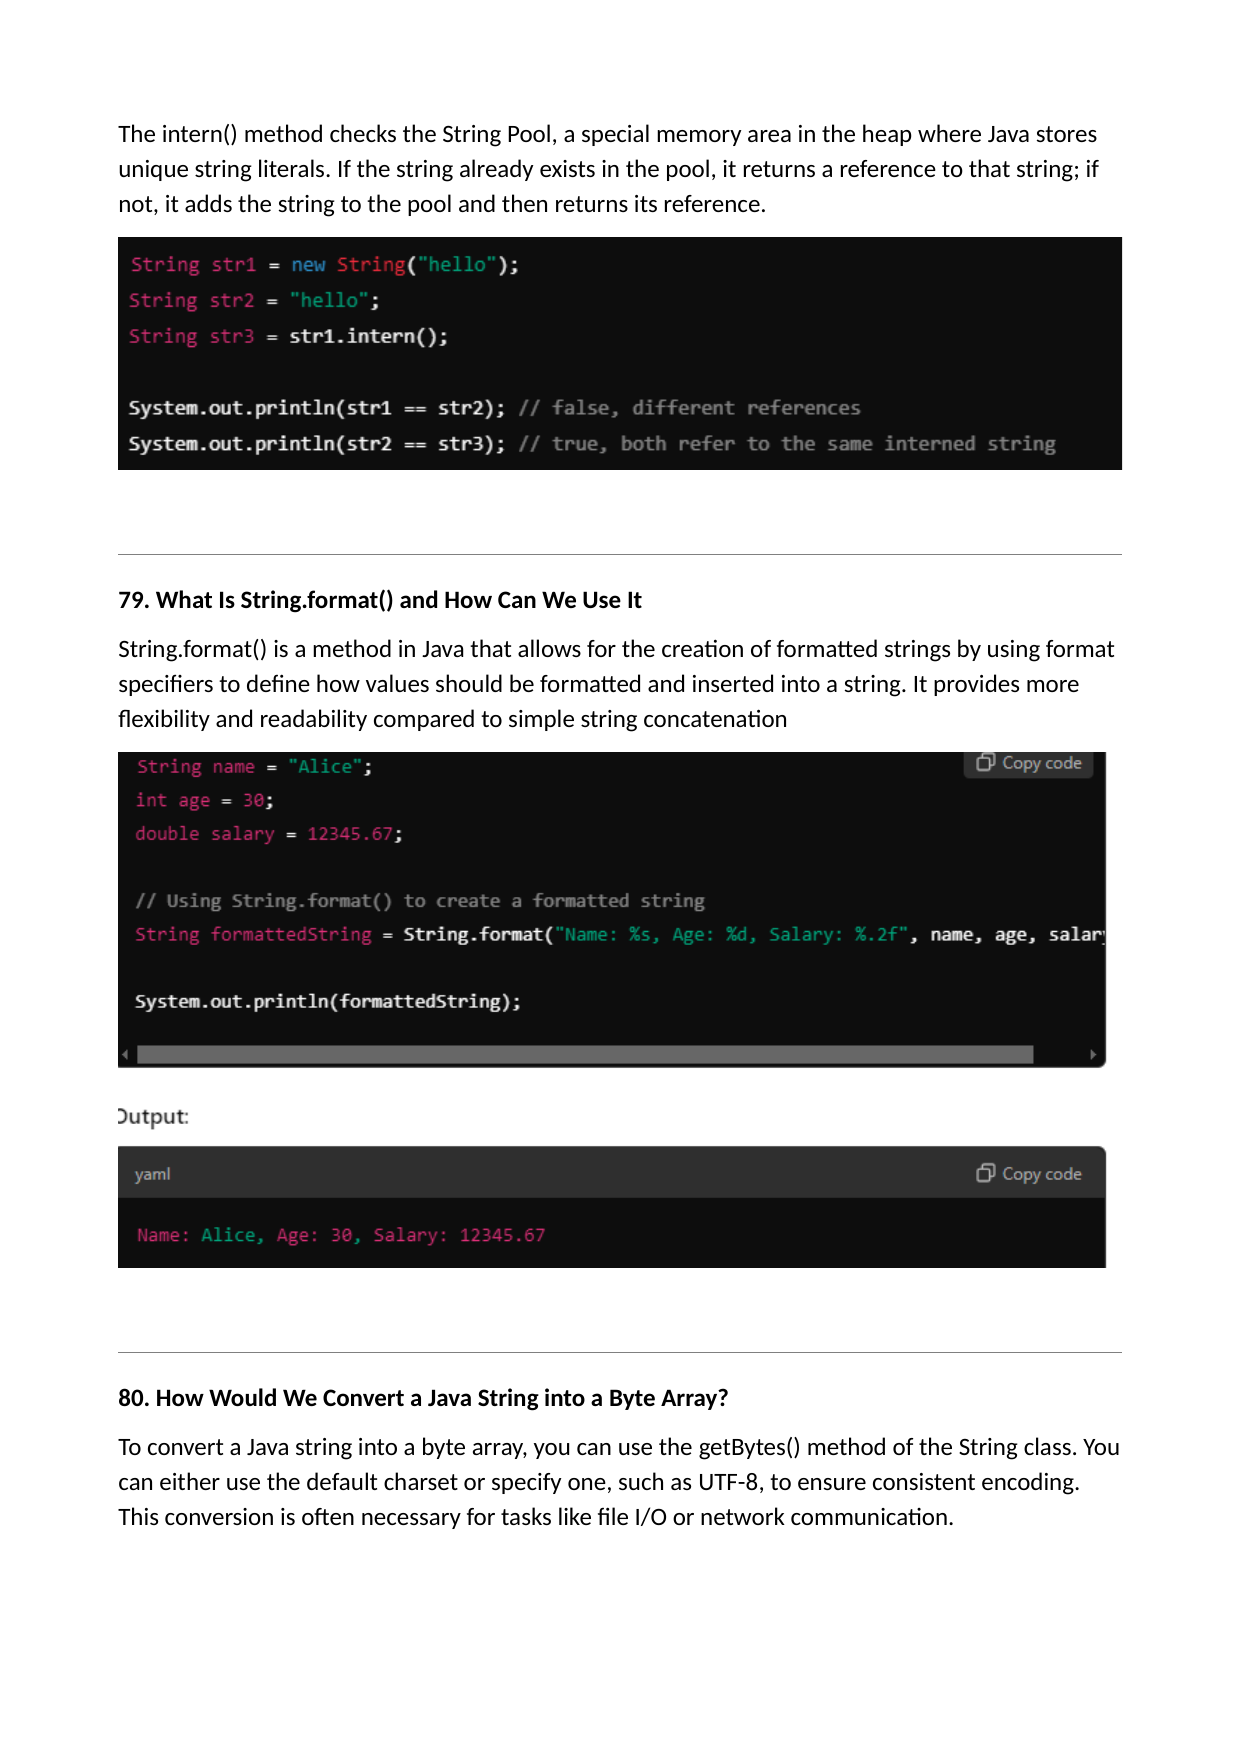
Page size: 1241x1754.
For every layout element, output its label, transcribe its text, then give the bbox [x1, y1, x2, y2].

text The intern() method checks the String Pool, a special memory area in the heap where Java stores unique string literals. If the string already exists in the pool, it returns a reference to that string; if not, it adds the string to the pool and then returns its reference. [118, 118, 1122, 219]
picture [118, 237, 1123, 470]
text 80. How Would We Convert a Java String into a Byte Array? [118, 1382, 1122, 1412]
text To convert a Java string into a byte array, you can use the getBytes() method of the String class. You can either use the default charset or specify one, such as UTF-8, to ensure consistent encoding. This conversion is often necessary for tasks like file I/O or network communication. [118, 1431, 1122, 1532]
picture [118, 752, 1123, 1268]
text String.format() is a method in Java that allows for the creation of formatted strings by using format specifiers to define how values should be formatted and inserted into a string. It provides more flexibility and readability compared to simple string concatenation [118, 633, 1122, 734]
text 79. What Is String.format() and How Can We Use It [118, 584, 1122, 614]
